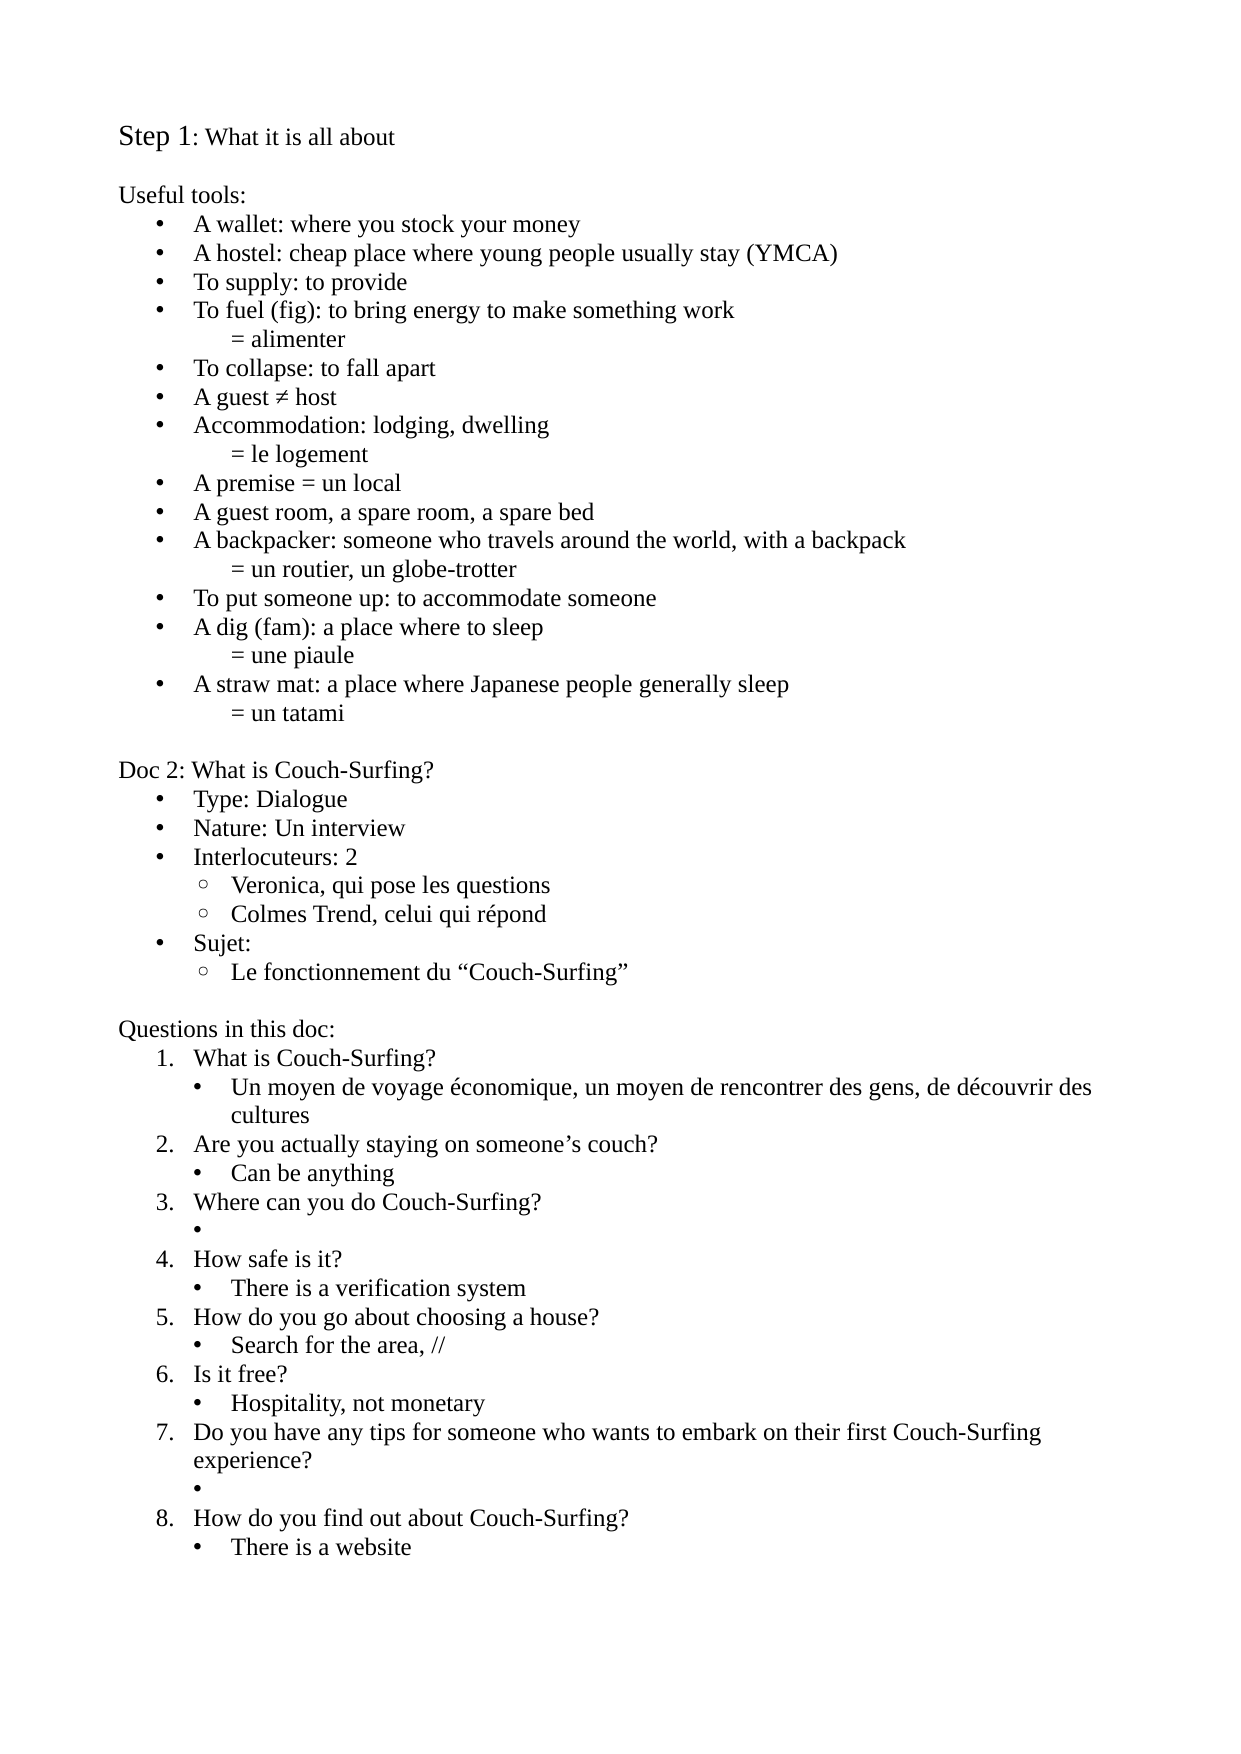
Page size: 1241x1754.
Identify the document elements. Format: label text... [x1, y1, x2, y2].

list Is it free? [156, 1359, 1122, 1388]
list There is a website [193, 1532, 1122, 1560]
list Search for the area, // [193, 1330, 1122, 1359]
list Interlocuteurs: 2 [156, 842, 1122, 870]
list Where can you do Couch-Surfing? [156, 1187, 1122, 1215]
list Sujet: [156, 928, 1122, 957]
list = une piaule [193, 640, 1122, 669]
list Can be anything [193, 1158, 1122, 1187]
list Le fonctionnement du “Couch-Surfing” [193, 957, 1122, 985]
list What is Couch-Surfing? [156, 1043, 1122, 1072]
list How do you find out about Couch-Surfing? [156, 1503, 1122, 1532]
list Do you have any tips for someone who wants to embark on their first Couch-Surfing experience? [156, 1417, 1122, 1474]
list A guest ≠ host [156, 382, 1122, 410]
list A dig (fam): a place where to sleep [156, 612, 1122, 640]
list A straw mat: a place where Japanese people generally sleep [156, 669, 1122, 698]
list Are you actually staying on someone’s couch? [156, 1129, 1122, 1158]
list A backpacker: someone who travels around the world, with a backpack [156, 525, 1122, 554]
list Hospitality, not monetary [193, 1388, 1122, 1417]
list A hostel: cheap place where young people usually stay (YMCA) [156, 238, 1122, 267]
list There is a verification system [193, 1273, 1122, 1302]
list To collapse: to fall apart [156, 353, 1122, 382]
list A guest room, a spare room, a spare bed [156, 497, 1122, 525]
list To supply: to provide [156, 267, 1122, 295]
list = alimenter [193, 324, 1122, 353]
text Questions in this doc: [118, 1014, 1122, 1043]
list Nature: Un interview [156, 813, 1122, 842]
list = un tatami [193, 698, 1122, 727]
list = un routier, un globe-trotter [193, 554, 1122, 583]
list Type: Dialogue [156, 784, 1122, 813]
list Un moyen de voyage économique, un moyen de rencontrer des gens, de découvrir des cultures [193, 1072, 1122, 1129]
list A wallet: where you stock your money [156, 209, 1122, 238]
list A premise = un local [156, 468, 1122, 497]
text Doc 2: What is Couch-Surfing? [118, 755, 1122, 784]
list Veronica, qui pose les questions [193, 870, 1122, 899]
list = le logement [193, 439, 1122, 468]
text Useful tools: [118, 180, 1122, 209]
list How safe is it? [156, 1244, 1122, 1273]
list Colmes Trend, celui qui répond [193, 899, 1122, 928]
list Accommodation: lodging, dwelling [156, 410, 1122, 439]
list To put someone up: to accommodate someone [156, 583, 1122, 612]
text Step 1: What it is all about [118, 118, 1122, 152]
list How do you go about choosing a house? [156, 1302, 1122, 1330]
list To fuel (fig): to bring energy to make something work [156, 295, 1122, 324]
